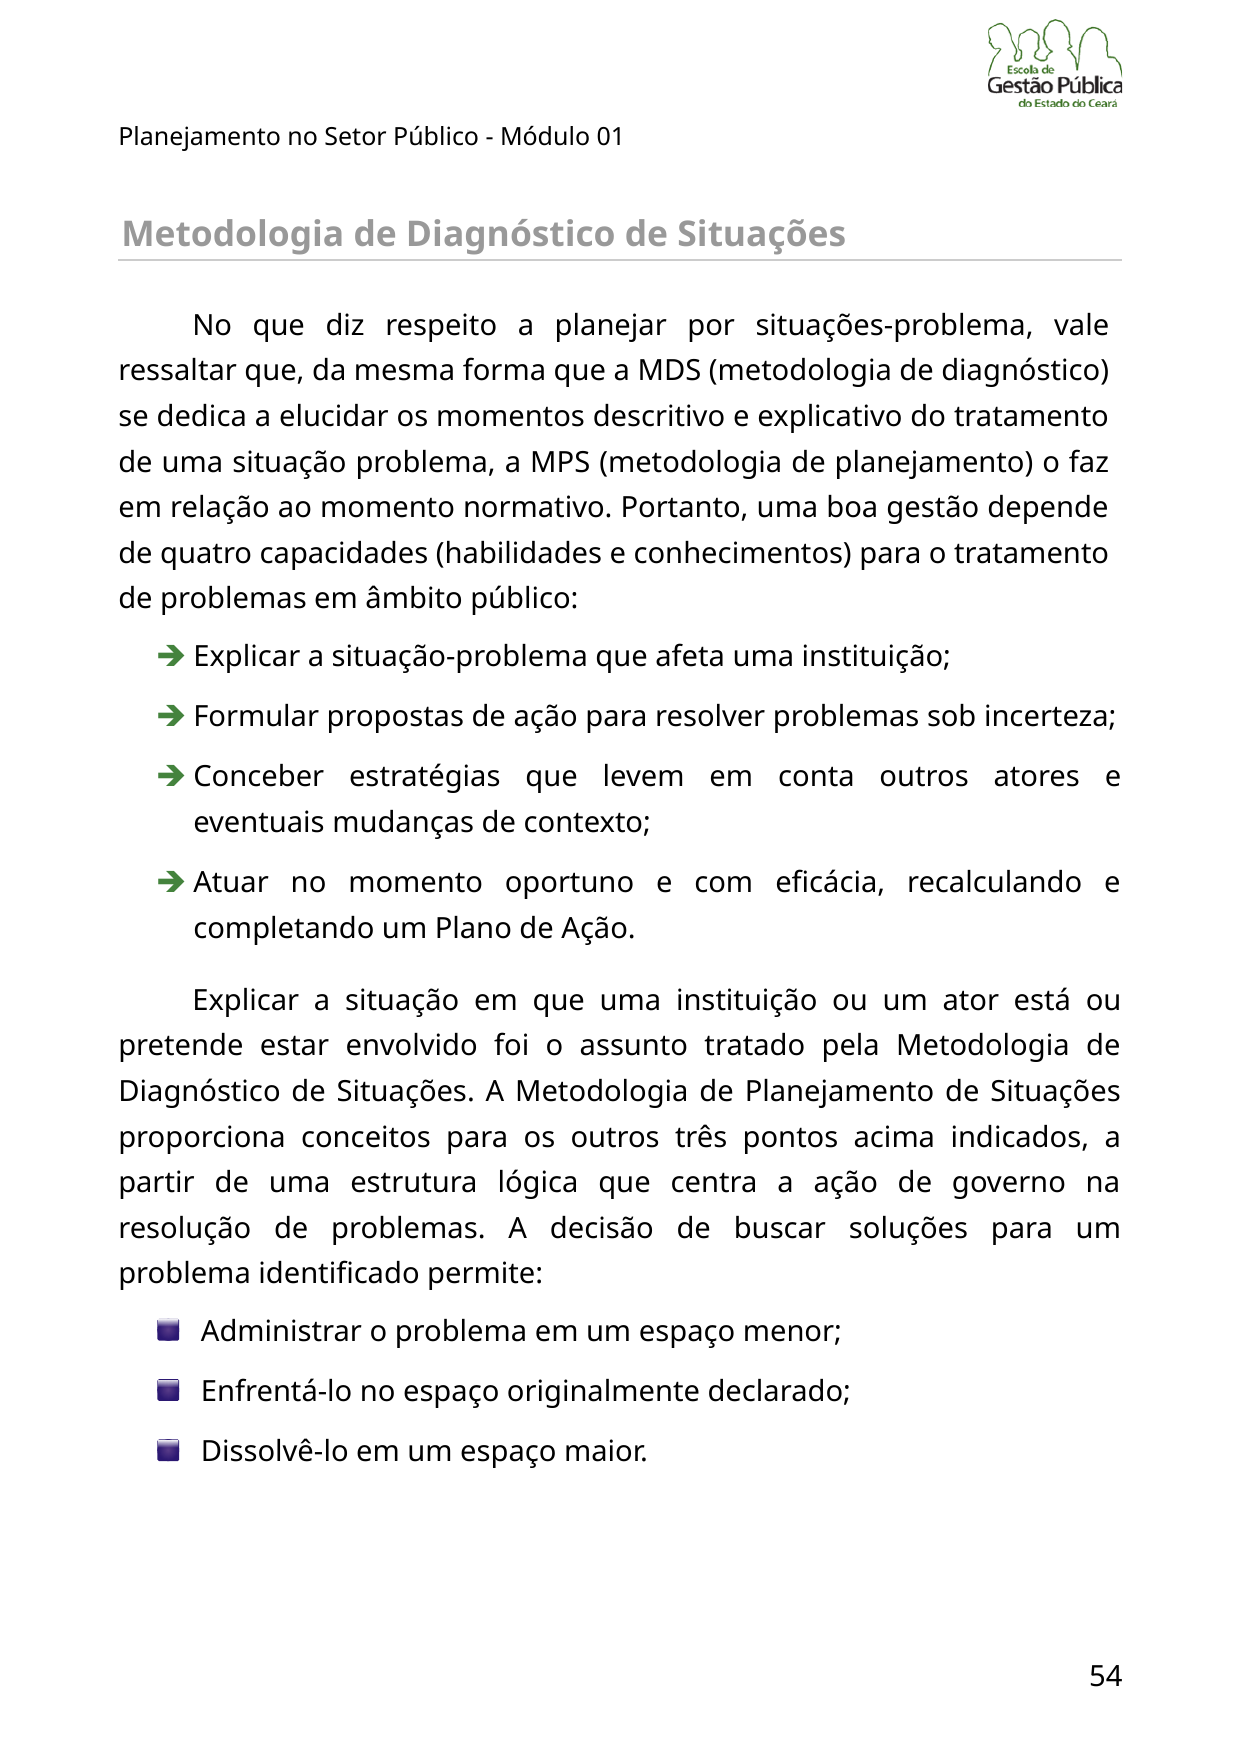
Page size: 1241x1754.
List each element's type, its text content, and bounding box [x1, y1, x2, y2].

subtitle Metodologia de Diagnóstico de Situações [118, 205, 1122, 259]
list Enfrentá-lo no espaço originalmente declarado; [156, 1370, 1122, 1410]
list Explicar a situação em que uma instituição ou um ator está ou pretende estar envolvido foi o assunto tratado pela Metodologia de Diagnóstico de Situações. A Metodologia de Planejamento de Situações proporciona conceitos para os outros três pontos acima indicados, a partir de uma estrutura lógica que centra a ação de governo na resolução de problemas. A decisão de buscar soluções para um problema identificado permite: [118, 979, 1122, 1292]
list Atuar no momento oportuno e com eficácia, recalculando e completando um Plano de Ação. [156, 861, 1122, 947]
list Explicar a situação-problema que afeta uma instituição; [156, 635, 1122, 675]
list Formular propostas de ação para resolver problemas sob incerteza; [156, 695, 1122, 735]
list Conceber estratégias que levem em conta outros atores e eventuais mudanças de contexto; [156, 756, 1122, 841]
text No que diz respeito a planejar por situações-problema, vale ressaltar que, da mesma forma que a MDS (metodologia de diagnóstico) se dedica a elucidar os momentos descritivo e explicativo do tratamento de uma situação problema, a MPS (metodologia de planejamento) o faz em relação ao momento normativo. Portanto, uma boa gestão depende de quatro capacidades (habilidades e conhecimentos) para o tratamento de problemas em âmbito público: [118, 304, 1110, 617]
picture [118, 19, 1123, 107]
list Dissolvê-lo em um espaço maior. [156, 1431, 1122, 1470]
list Administrar o problema em um espaço menor; [156, 1310, 1122, 1350]
